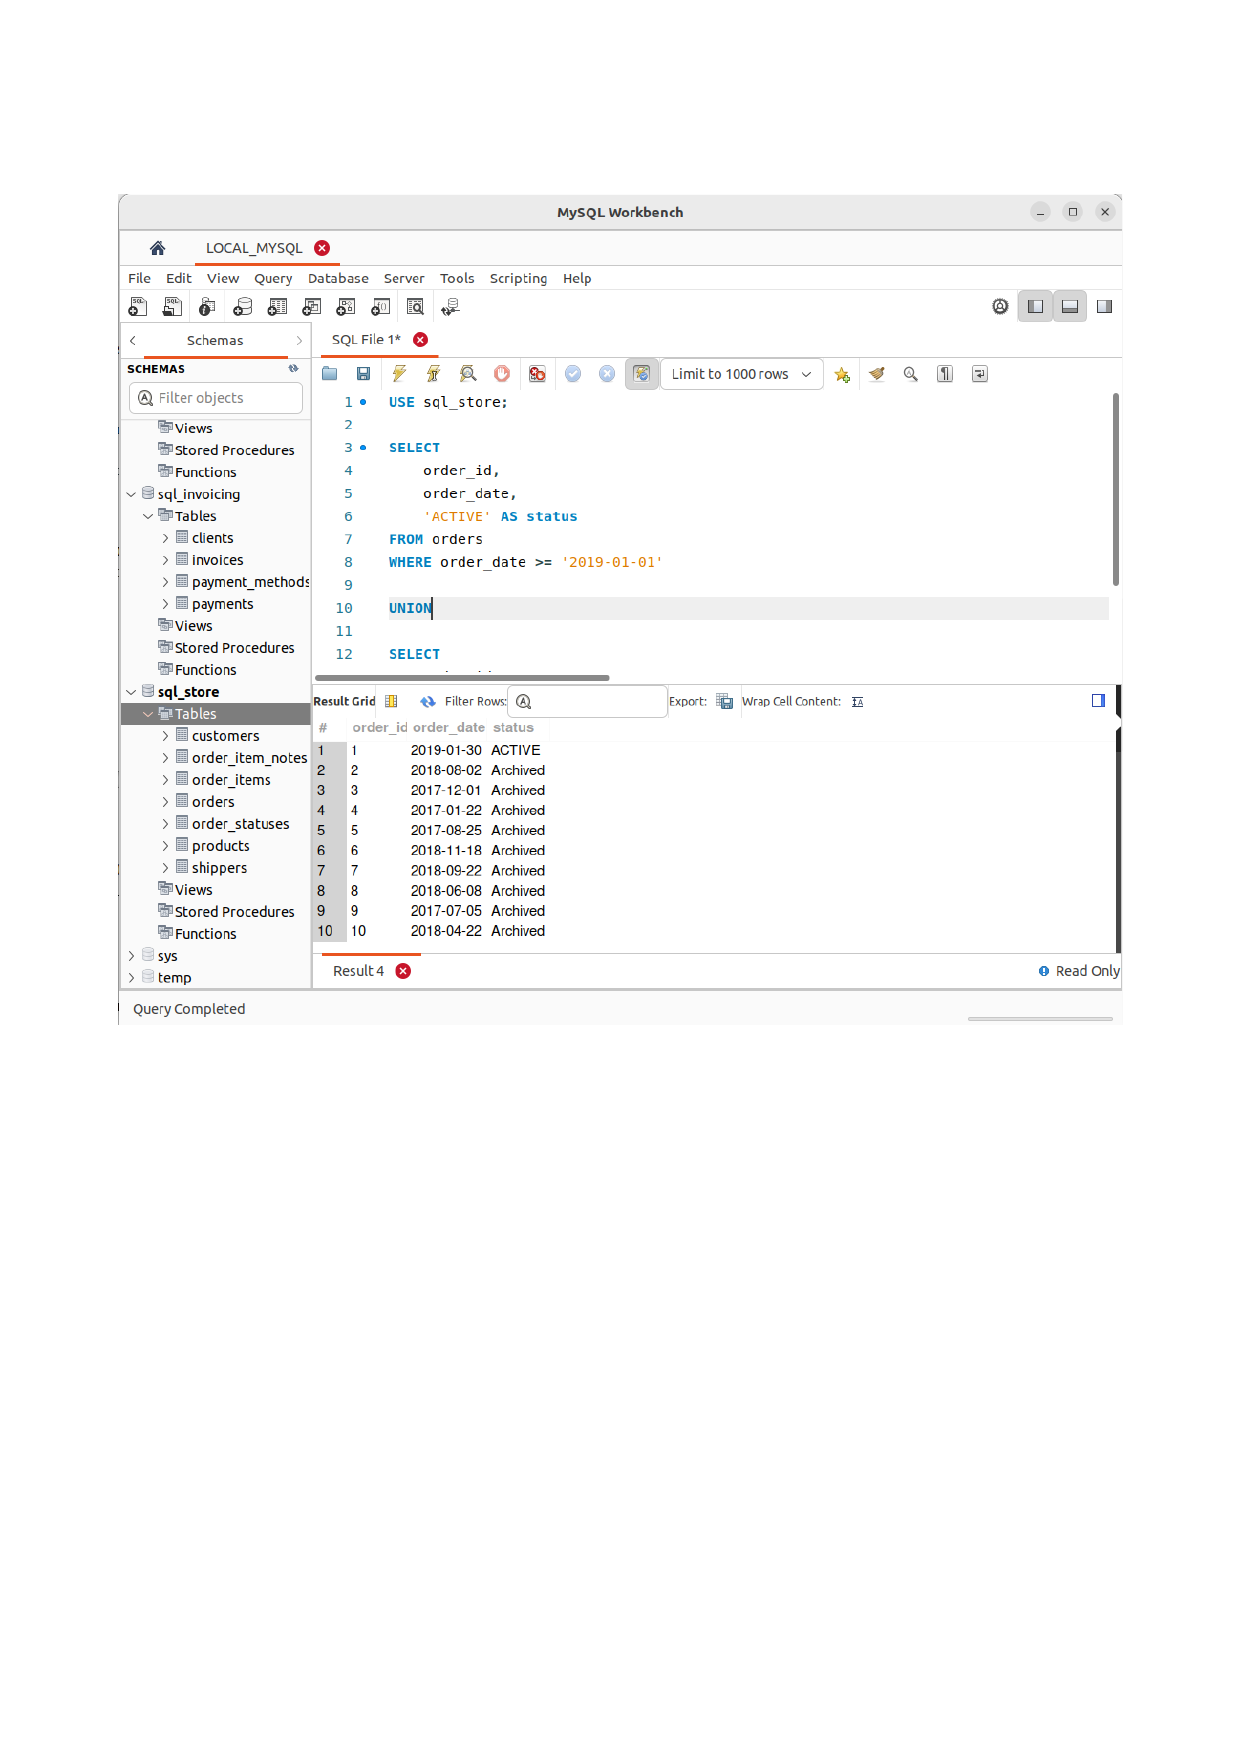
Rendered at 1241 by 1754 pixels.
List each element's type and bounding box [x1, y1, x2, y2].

picture [118, 194, 1123, 1025]
